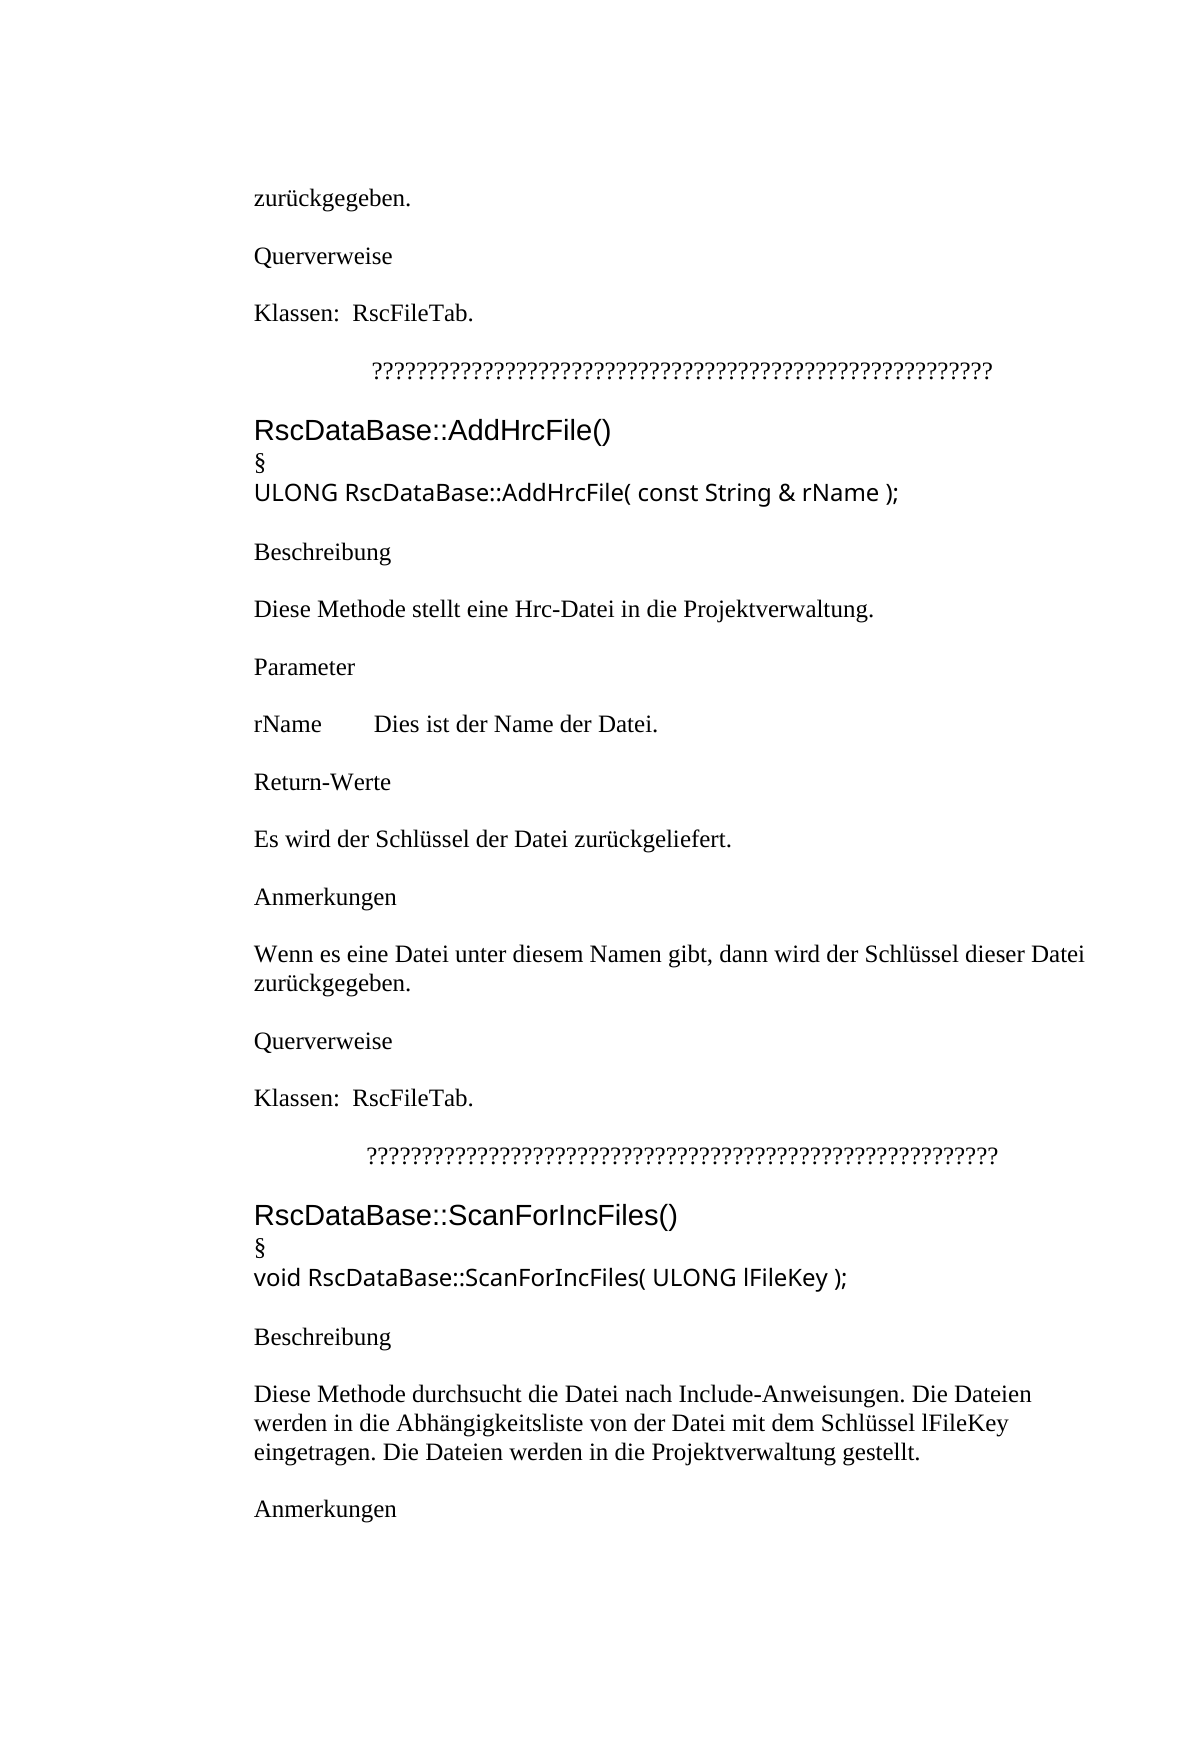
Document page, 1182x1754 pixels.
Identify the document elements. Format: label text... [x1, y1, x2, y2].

text Querverweise [254, 1026, 1110, 1054]
text Klassen: RscFileTab. [254, 1083, 1110, 1112]
text rName Dies ist der Name der Datei. [254, 709, 1110, 738]
text § [254, 1232, 1110, 1261]
text § [254, 447, 1110, 476]
list ULONG RscDataBase::AddHrcFile( const String & rName ); [254, 476, 1110, 508]
text Anmerkungen [254, 882, 1110, 911]
text Diese Methode stellt eine Hrc-Datei in die Projektverwaltung. [254, 594, 1110, 623]
text ???????????????????????????????????????????????????????? [254, 356, 1110, 384]
text Wenn es eine Datei unter diesem Namen gibt, dann wird der Schlüssel dieser Datei zurückgegeben. [254, 939, 1110, 997]
text Querverweise [254, 241, 1110, 269]
text Return-Werte [254, 767, 1110, 796]
text ????????????????????????????????????????????????????????? [254, 1141, 1110, 1169]
text zurückgegeben. [254, 183, 1110, 212]
subtitle RscDataBase::ScanForIncFiles() [254, 1198, 1110, 1232]
text Es wird der Schlüssel der Datei zurückgeliefert. [254, 824, 1110, 853]
text Parameter [254, 652, 1110, 681]
text Beschreibung [254, 1322, 1110, 1351]
text Klassen: RscFileTab. [254, 298, 1110, 327]
text Anmerkungen [254, 1494, 1110, 1523]
text Diese Methode durchsucht die Datei nach Include-Anweisungen. Die Dateien werden in die Abhängigkeitsliste von der Datei mit dem Schlüssel lFileKey eingetragen. Die Dateien werden in die Projektverwaltung gestellt. [254, 1379, 1110, 1466]
list void RscDataBase::ScanForIncFiles( ULONG lFileKey ); [254, 1261, 1110, 1293]
text Beschreibung [254, 537, 1110, 566]
subtitle RscDataBase::AddHrcFile() [254, 413, 1110, 447]
